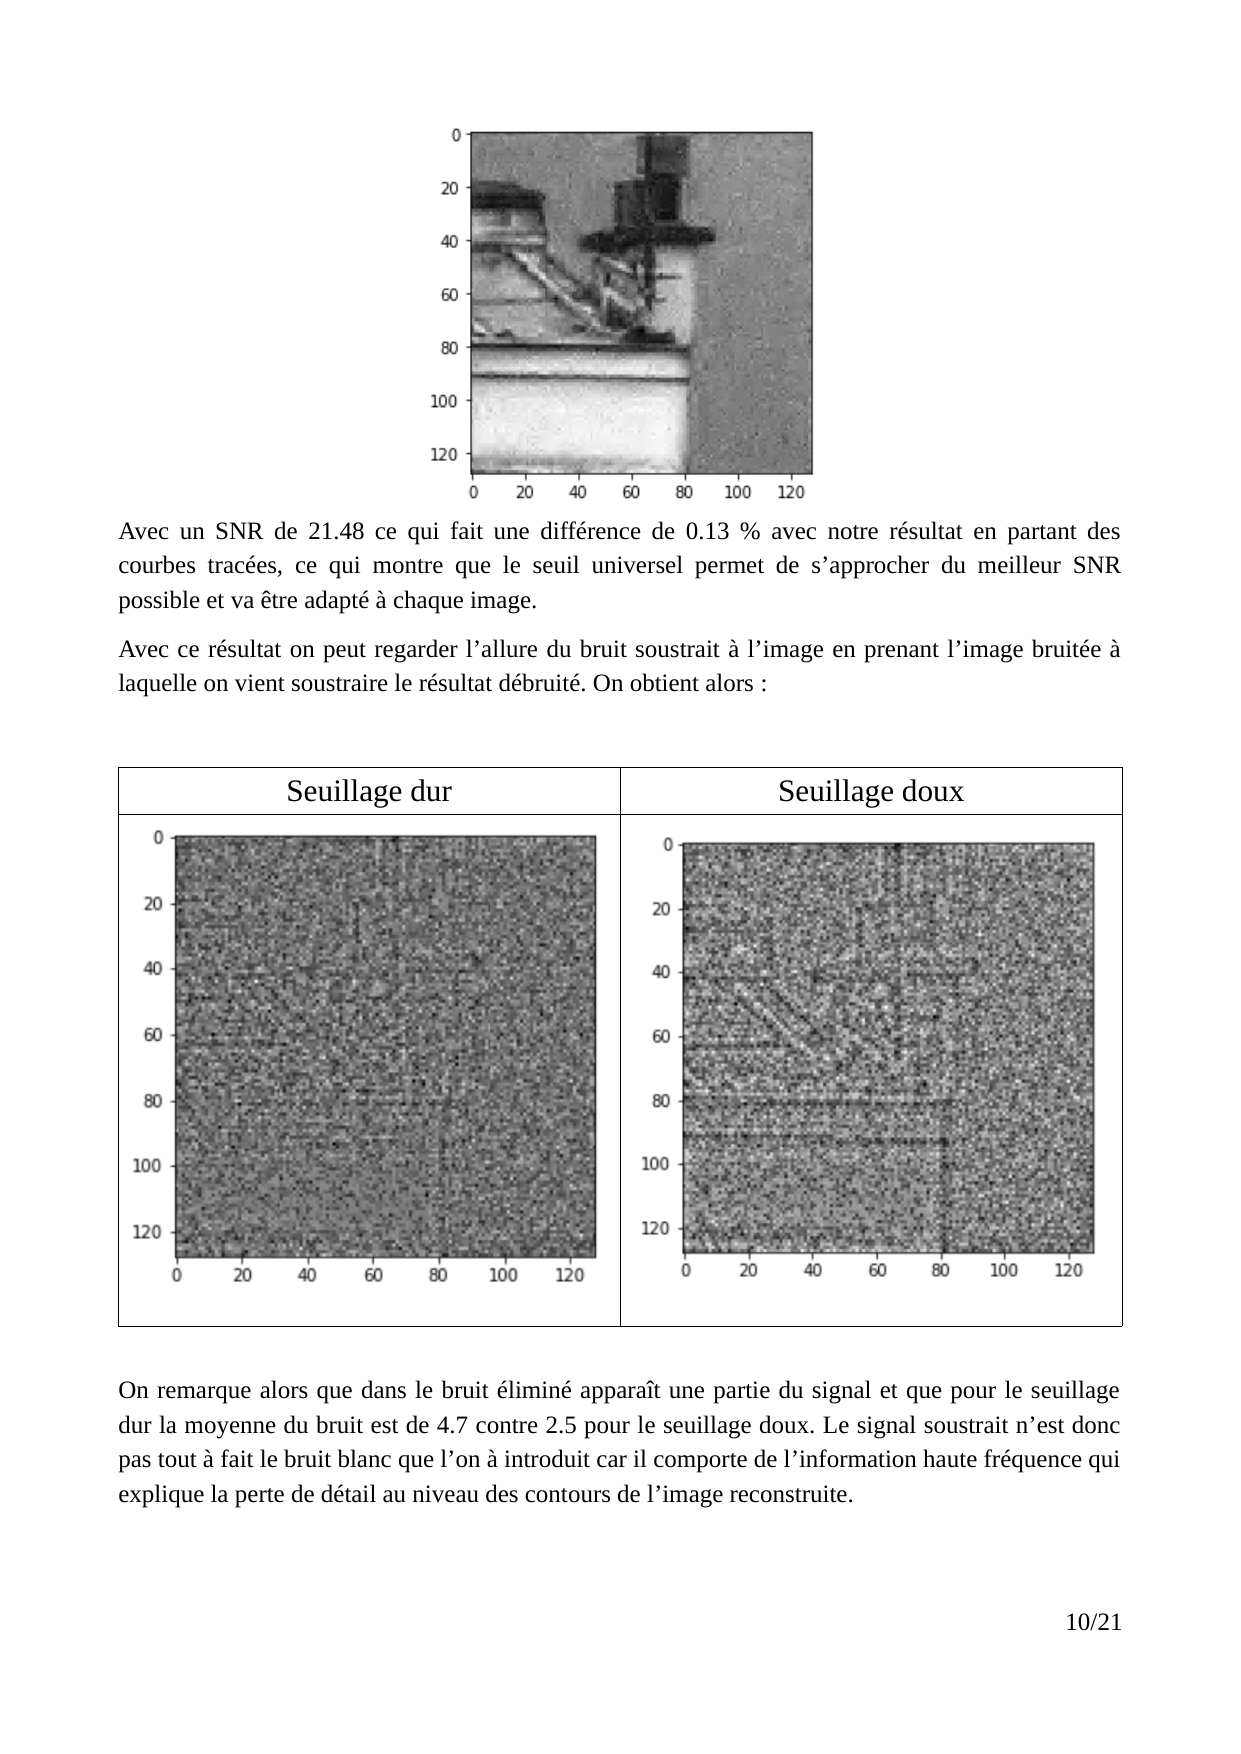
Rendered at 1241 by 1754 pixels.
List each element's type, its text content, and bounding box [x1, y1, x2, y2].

table_cell [621, 815, 1122, 1326]
picture [123, 820, 615, 1292]
picture [639, 820, 1103, 1292]
text Avec ce résultat on peut regarder l’allure du bruit soustrait à l’image en prenant l’image bruitée à laquelle on vient soustraire le résultat débruité. On obtient alors : [118, 634, 1122, 697]
table_cell [119, 815, 620, 1326]
text On remarque alors que dans le bruit éliminé apparaît une partie du signal et que pour le seuillage dur la moyenne du bruit est de 4.7 contre 2.5 pour le seuillage doux. Le signal soustrait n’est donc pas tout à fait le bruit blanc que l’on à introduit car il comporte de l’information haute fréquence qui explique la perte de détail au niveau des contours de l’image reconstruite. [118, 1375, 1122, 1508]
picture [419, 118, 821, 511]
text Avec un SNR de 21.48 ce qui fait une différence de 0.13 % avec notre résultat en partant des courbes tracées, ce qui montre que le seuil universel permet de s’approcher du meilleur SNR possible et va être adapté à chaque image. [118, 118, 1122, 614]
table_header Seuillage doux [621, 768, 1122, 814]
table_header Seuillage dur [119, 768, 620, 814]
